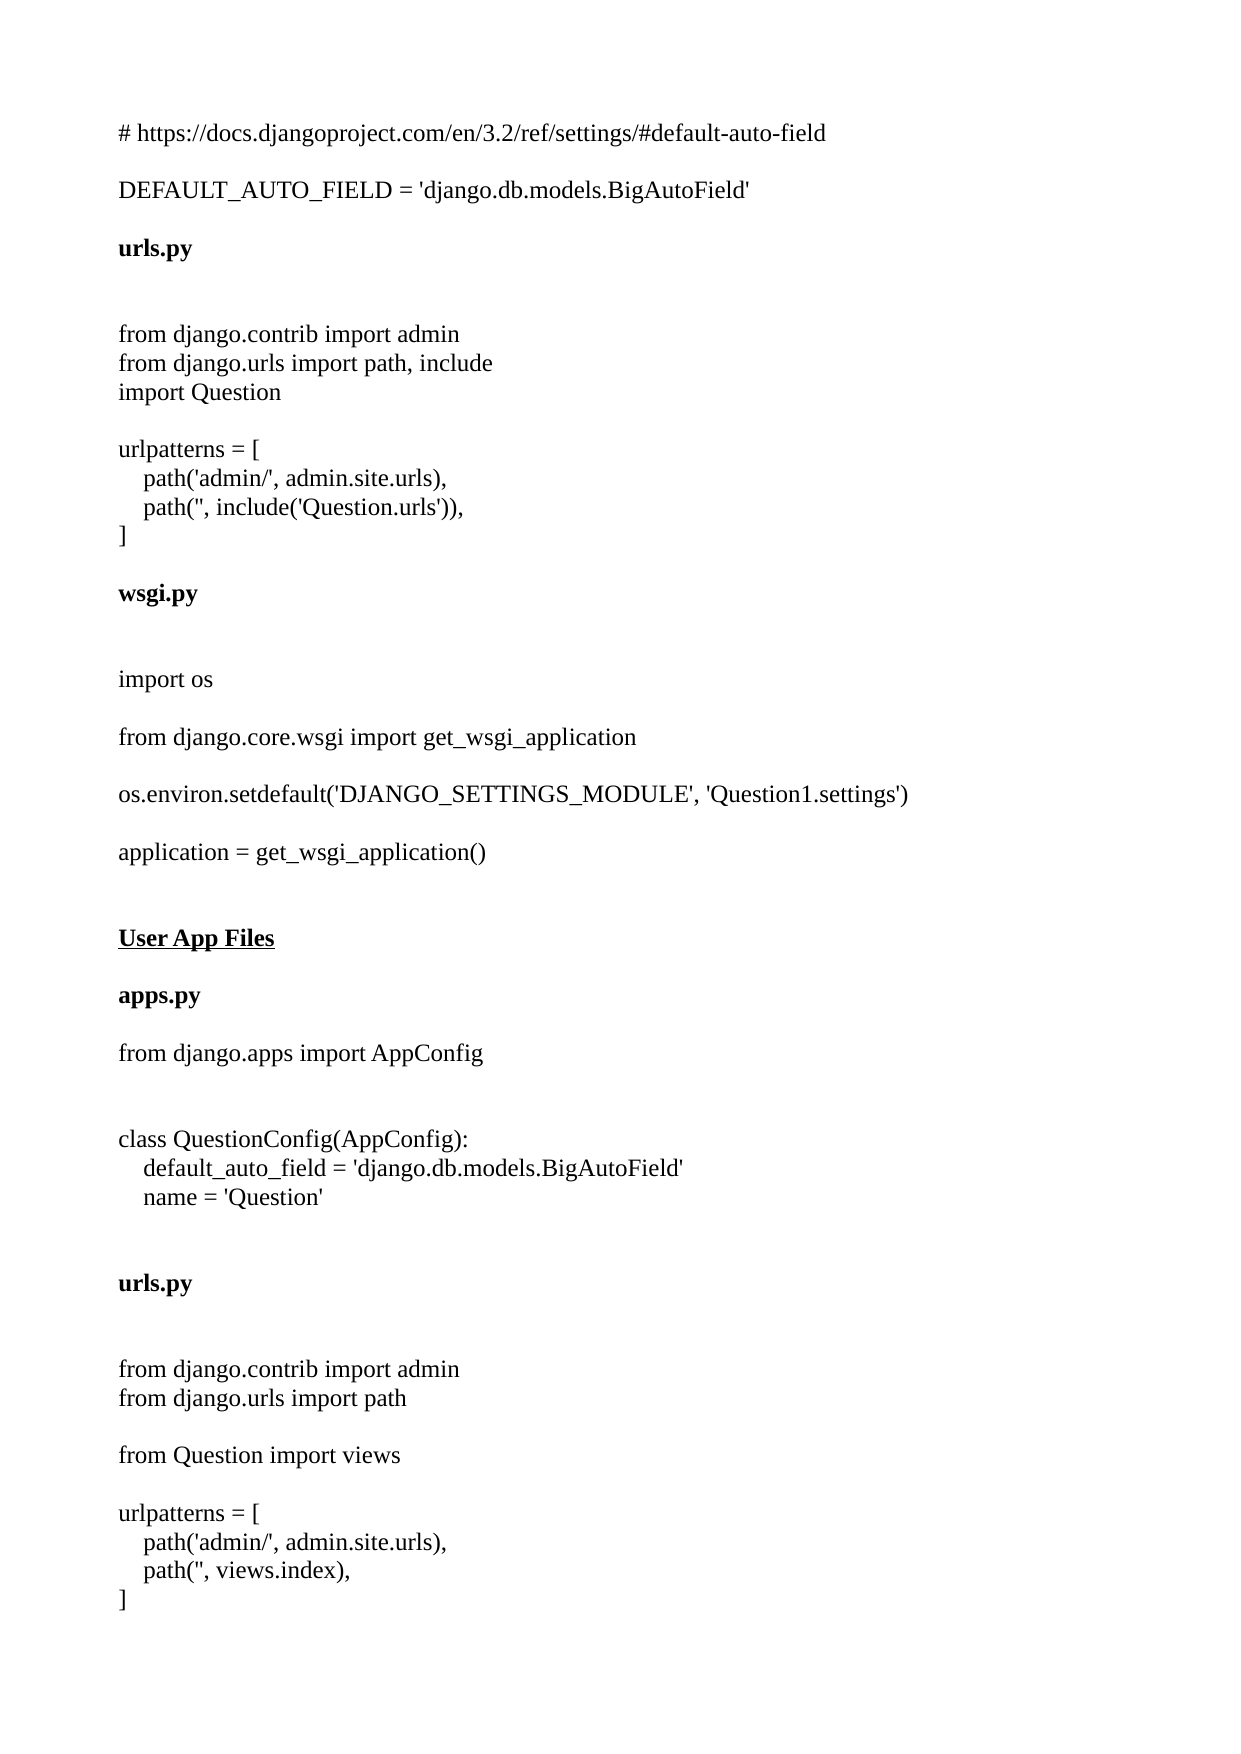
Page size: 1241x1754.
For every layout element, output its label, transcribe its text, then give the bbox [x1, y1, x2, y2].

text DEFAULT_AUTO_FIELD = 'django.db.models.BigAutoField' [118, 176, 1122, 204]
text name = 'Question' [118, 1182, 1122, 1211]
text import Question [118, 377, 1122, 406]
text path('', views.index), [118, 1556, 1122, 1584]
text path('admin/', admin.site.urls), [118, 463, 1122, 492]
text from django.urls import path, include [118, 348, 1122, 377]
text from Question import views [118, 1441, 1122, 1469]
text wsgi.py [118, 578, 1122, 607]
text # https://docs.djangoproject.com/en/3.2/ref/settings/#default-auto-field [118, 118, 1122, 147]
text path('admin/', admin.site.urls), [118, 1527, 1122, 1556]
text from django.core.wsgi import get_wsgi_application [118, 722, 1122, 751]
text apps.py [118, 981, 1122, 1009]
text path('', include('Question.urls')), [118, 492, 1122, 521]
text ] [118, 1584, 1122, 1613]
text from django.urls import path [118, 1383, 1122, 1412]
text application = get_wsgi_application() [118, 837, 1122, 866]
text from django.contrib import admin [118, 319, 1122, 348]
text User App Files [118, 923, 1122, 952]
text urls.py [118, 1268, 1122, 1297]
text urlpatterns = [ [118, 434, 1122, 463]
text from django.apps import AppConfig [118, 1038, 1122, 1067]
text ] [118, 521, 1122, 549]
text class QuestionConfig(AppConfig): [118, 1124, 1122, 1153]
text import os [118, 664, 1122, 693]
text urls.py [118, 233, 1122, 262]
text default_auto_field = 'django.db.models.BigAutoField' [118, 1153, 1122, 1182]
text from django.contrib import admin [118, 1354, 1122, 1383]
text os.environ.setdefault('DJANGO_SETTINGS_MODULE', 'Question1.settings') [118, 779, 1122, 808]
text urlpatterns = [ [118, 1498, 1122, 1527]
